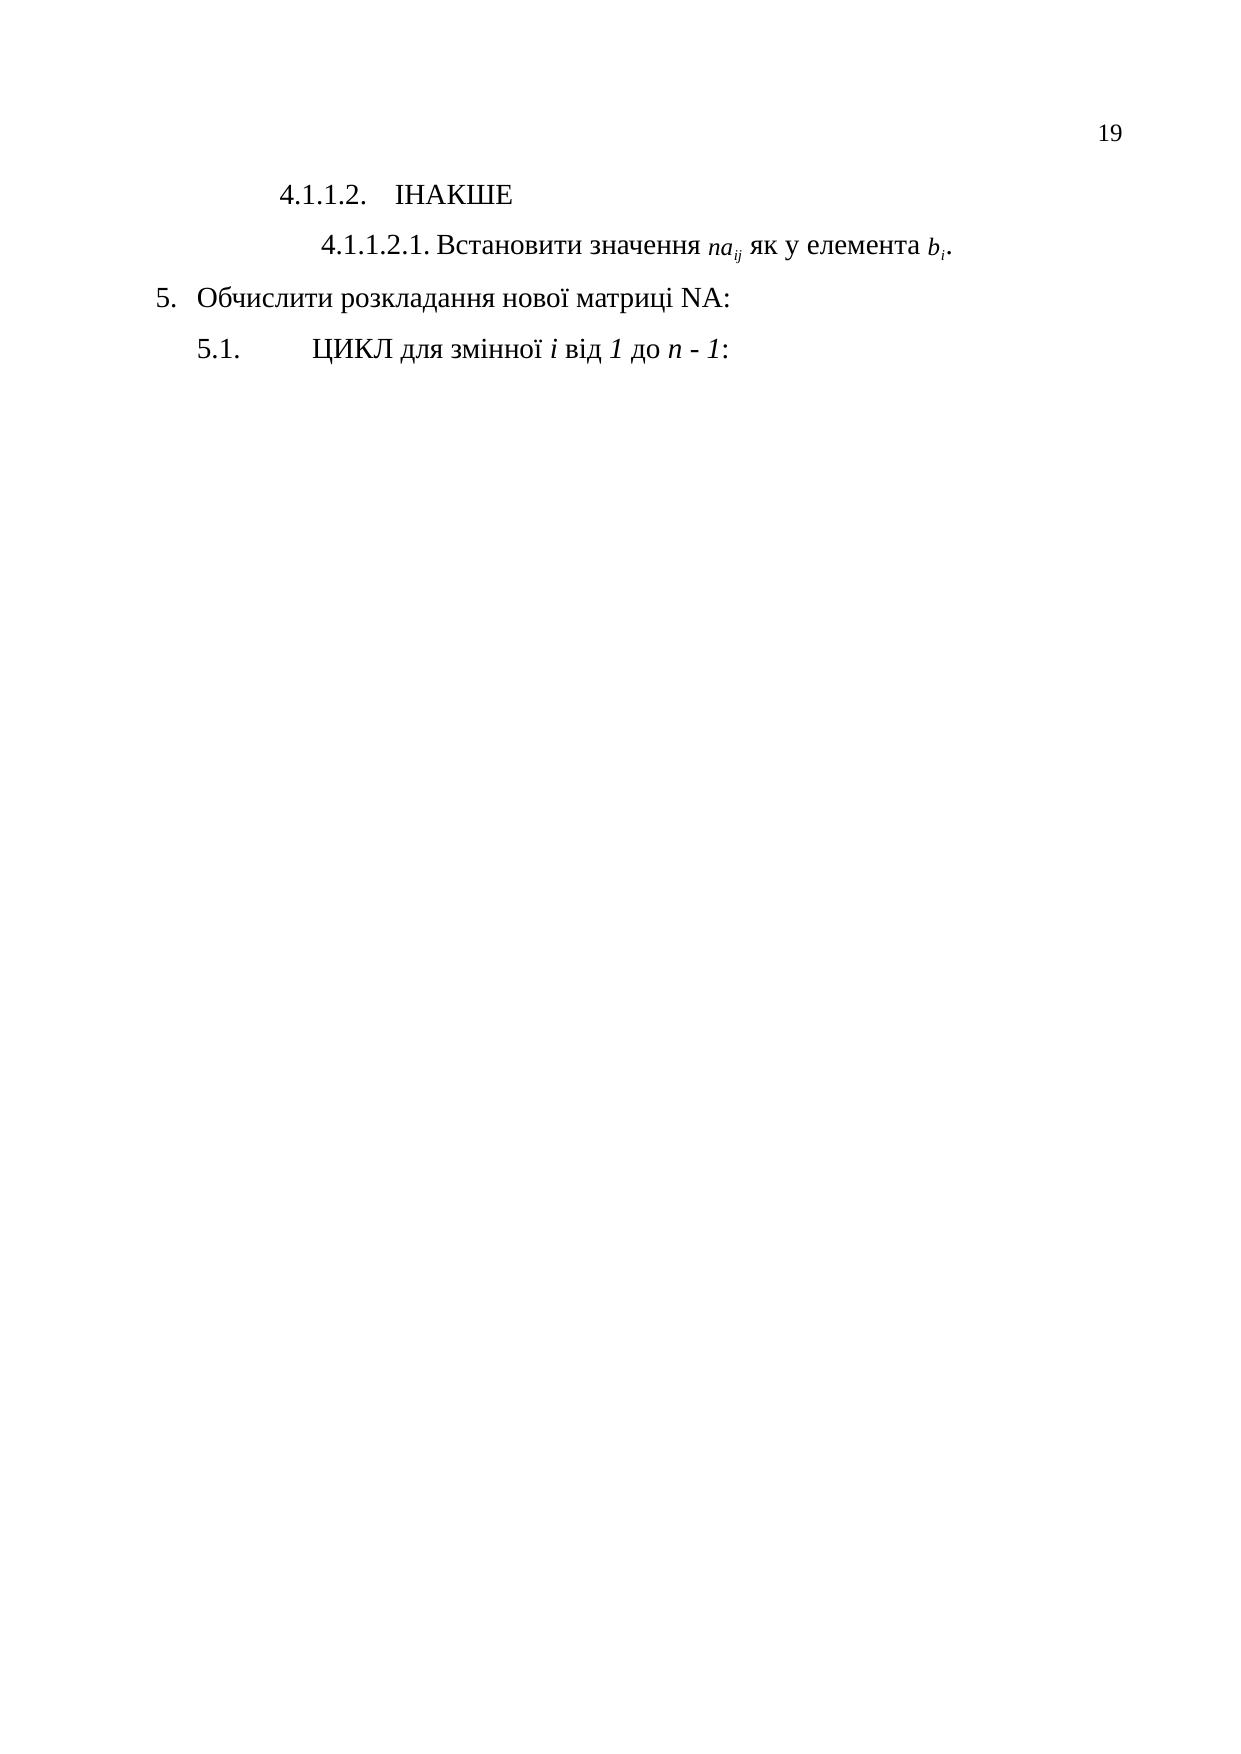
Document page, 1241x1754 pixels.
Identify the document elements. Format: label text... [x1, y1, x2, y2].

list Встановити значення як у елемента . [321, 227, 1122, 264]
list ЦИКЛ для змінної i від 1 до n - 1: [197, 331, 1122, 364]
list Обчислити розкладання нової матриці NA: [155, 280, 1122, 314]
list ІНАКШЕ [279, 177, 1122, 210]
